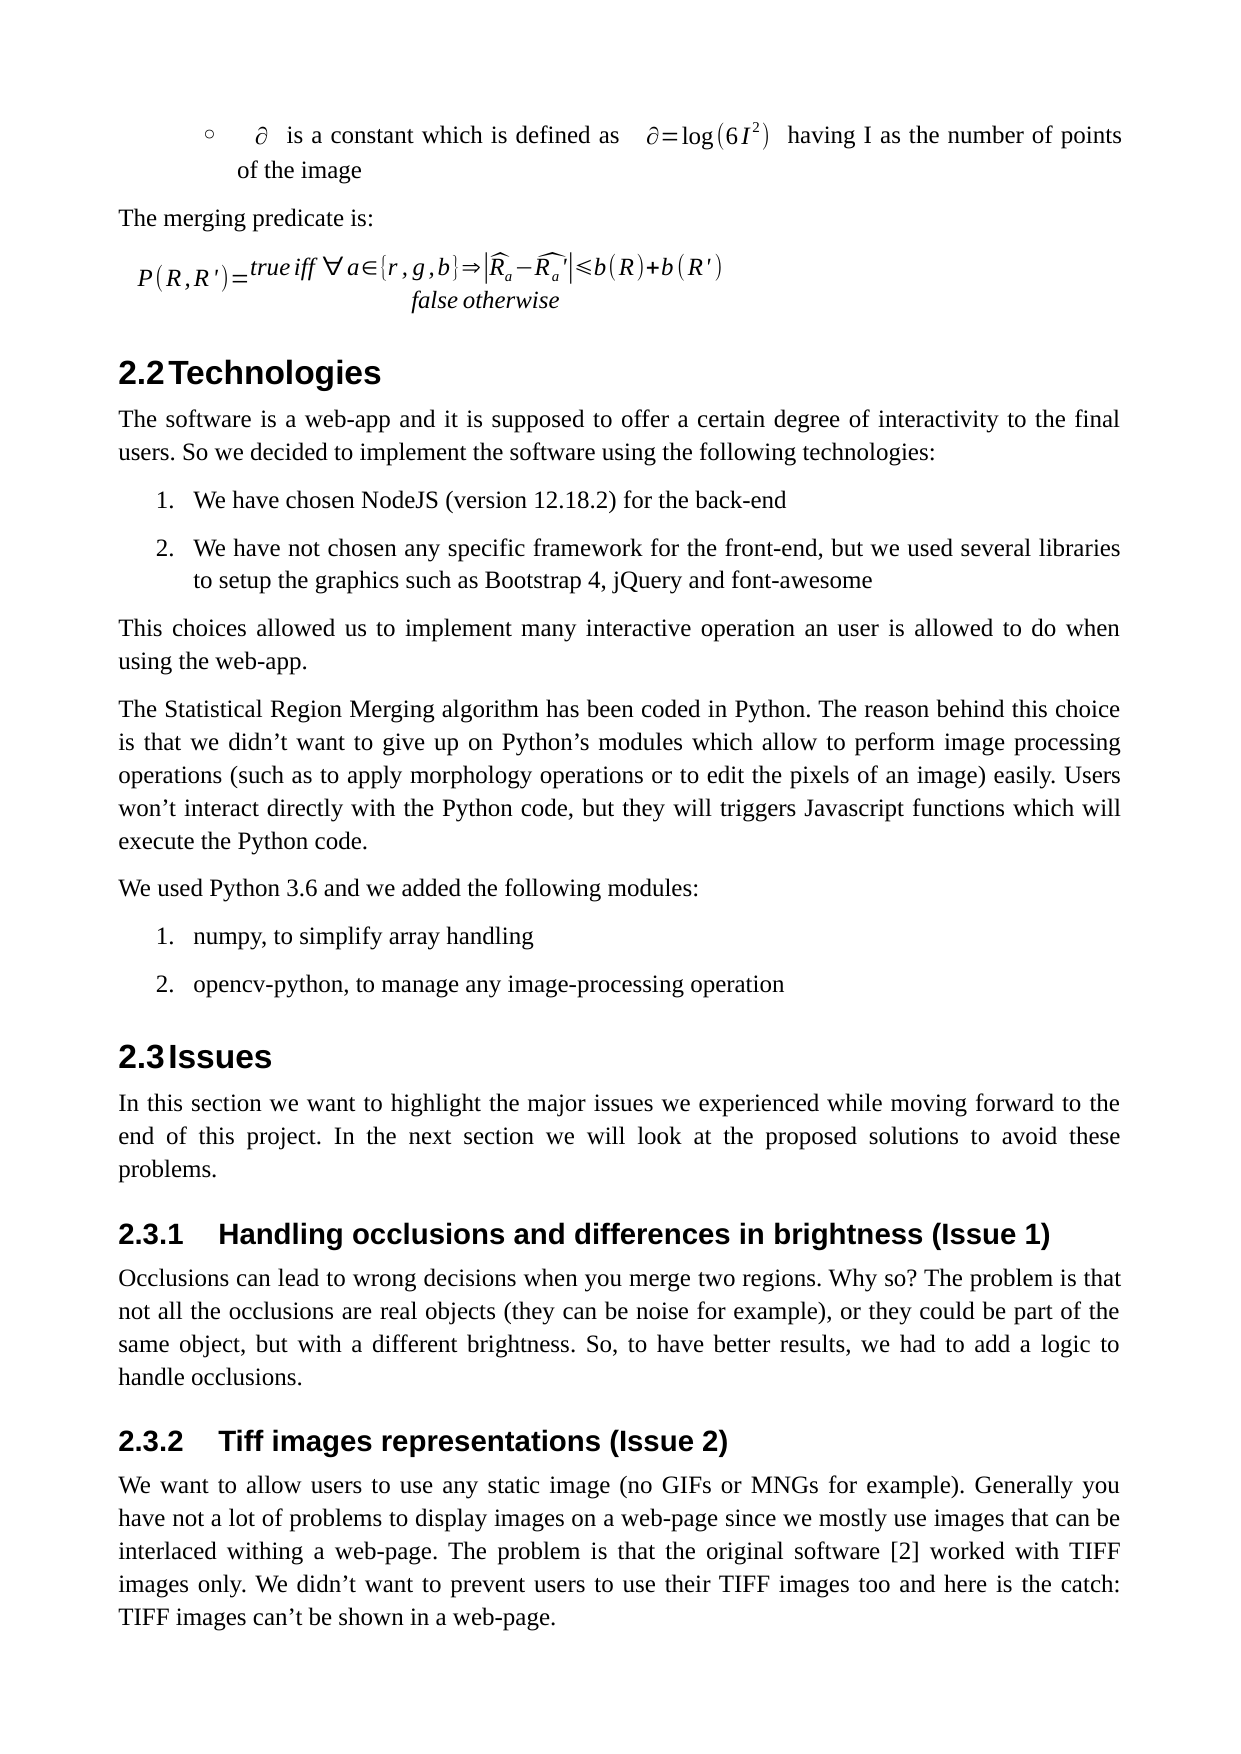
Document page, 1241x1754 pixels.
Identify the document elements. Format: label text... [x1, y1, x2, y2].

subtitle Issues [118, 1037, 1122, 1076]
list We have chosen NodeJS (version 12.18.2) for the back-end [156, 485, 1122, 514]
text The merging predicate is: [118, 203, 1122, 232]
list opencv-python, to manage any image-processing operation [156, 969, 1122, 997]
text This choices allowed us to implement many interactive operation an user is allowed to do when using the web-app. [118, 613, 1122, 675]
subtitle Technologies [118, 353, 1122, 392]
subtitle Handling occlusions and differences in brightness (Issue 1) [118, 1217, 1122, 1250]
text The software is a web-app and it is supposed to offer a certain degree of interactivity to the final users. So we decided to implement the software using the following technologies: [118, 404, 1122, 466]
text Occlusions can lead to wrong decisions when you merge two regions. Why so? The problem is that not all the occlusions are real objects (they can be noise for example), or they could be part of the same object, but with a different brightness. So, to have better results, we had to add a logic to handle occlusions. [118, 1263, 1122, 1391]
list We have not chosen any specific framework for the front-end, but we used several libraries to setup the graphics such as Bootstrap 4, jQuery and font-awesome [156, 533, 1122, 594]
list numpy, to simplify array handling [156, 921, 1122, 950]
text The Statistical Region Merging algorithm has been coded in Python. The reason behind this choice is that we didn’t want to give up on Python’s modules which allow to perform image processing operations (such as to apply morphology operations or to edit the pixels of an image) easily. Users won’t interact directly with the Python code, but they will triggers Javascript functions which will execute the Python code. [118, 694, 1122, 855]
subtitle Tiff images representations (Issue 2) [118, 1424, 1122, 1458]
text In this section we want to highlight the major issues we experienced while moving forward to the end of this project. In the next section we will look at the proposed solutions to avoid these problems. [118, 1088, 1122, 1183]
text We want to allow users to use any static image (no GIFs or MNGs for example). Generally you have not a lot of problems to display images on a web-page since we mostly use images that can be interlaced withing a web-page. The problem is that the original software [2] worked with TIFF images only. We didn’t want to prevent users to use their TIFF images too and here is the catch: TIFF images can’t be shown in a web-page. [118, 1470, 1122, 1631]
text We used Python 3.6 and we added the following modules: [118, 873, 1122, 902]
list is a constant which is defined as having I as the number of points of the image [199, 118, 1122, 184]
